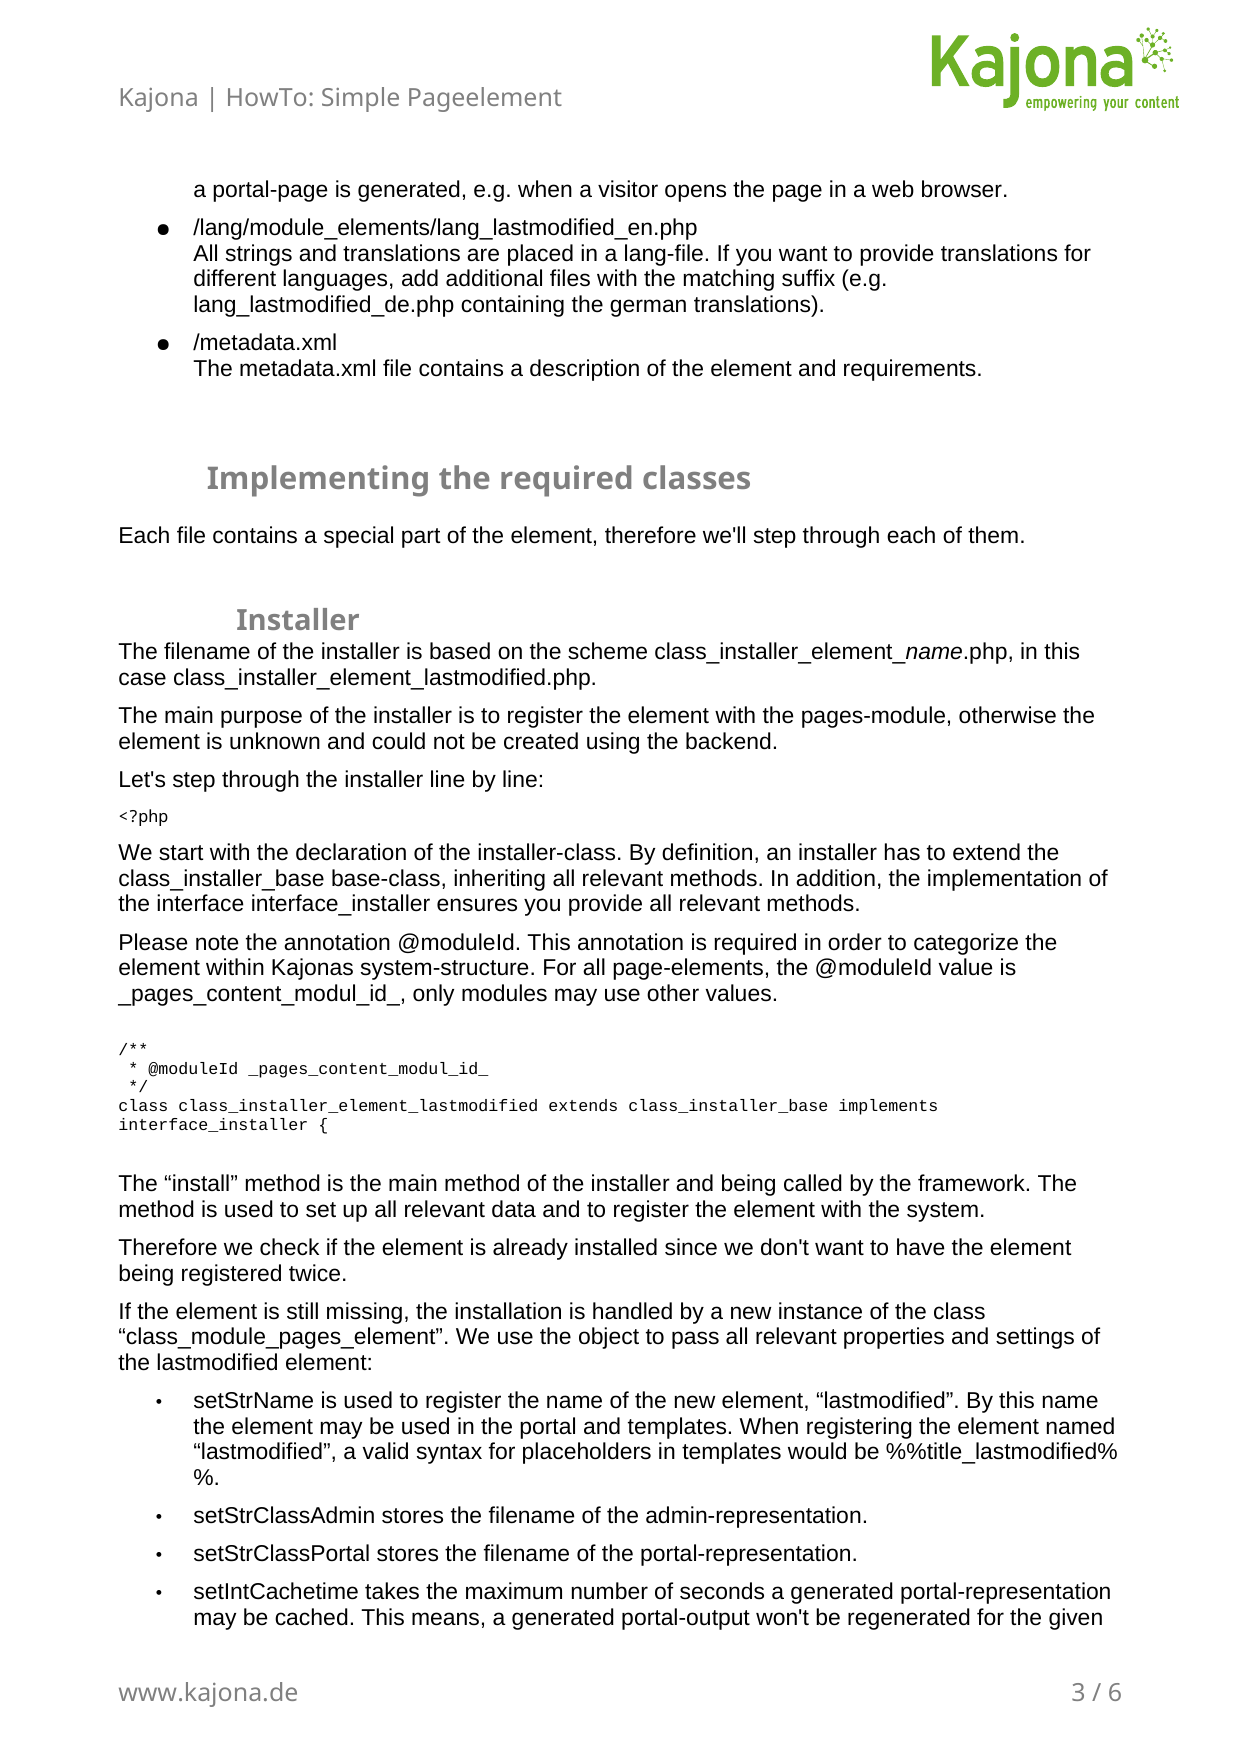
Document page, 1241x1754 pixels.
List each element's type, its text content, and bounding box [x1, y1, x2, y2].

list setStrName is used to register the name of the new element, “lastmodified”. By this name the element may be used in the portal and templates. When registering the element named “lastmodified”, a valid syntax for placeholders in templates would be %%title_lastmodified%%. [156, 1388, 1122, 1490]
text Let's step through the installer line by line: [118, 767, 1122, 792]
text <?php [118, 805, 1122, 827]
list setStrClassPortal stores the filename of the portal-representation. [156, 1541, 1122, 1566]
text The main purpose of the installer is to register the element with the pages-module, otherwise the element is unknown and could not be created using the backend. [118, 703, 1122, 754]
text /** * @moduleId _pages_content_modul_id_ */ class class_installer_element_lastmodified extends class_installer_base implements interface_installer { [118, 1019, 1122, 1158]
text Please note the annotation @moduleId. This annotation is required in order to categorize the element within Kajonas system-structure. For all page-elements, the @moduleId value is _pages_content_modul_id_, only modules may use other values. [118, 929, 1122, 1006]
list setIntCachetime takes the maximum number of seconds a generated portal-representation may be cached. This means, a generated portal-output won't be regenerated for the given [156, 1579, 1122, 1630]
list setStrClassAdmin stores the filename of the admin-representation. [156, 1503, 1122, 1528]
subtitle Installer [118, 599, 1122, 639]
text If the element is still missing, the installation is handled by a new instance of the class “class_module_pages_element”. We use the object to pass all relevant properties and settings of the lastmodified element: [118, 1298, 1122, 1375]
list /lang/module_elements/lang_lastmodified_en.php All strings and translations are placed in a lang-file. If you want to provide translations for different languages, add additional files with the matching suffix (e.g. lang_lastmodified_de.php containing the german translations). [156, 215, 1122, 317]
subtitle Implementing the required classes [118, 456, 1122, 499]
list /metadata.xml The metadata.xml file contains a description of the element and requirements. [156, 330, 1122, 381]
text We start with the declaration of the installer-class. By definition, an installer has to extend the class_installer_base base-class, inheriting all relevant methods. In addition, the implementation of the interface interface_installer ensures you provide all relevant methods. [118, 840, 1122, 917]
text The filename of the installer is based on the scheme class_installer_element_name.php, in this case class_installer_element_lastmodified.php. [118, 639, 1122, 690]
text Therefore we check if the element is already installed since we don't want to have the element being registered twice. [118, 1234, 1122, 1286]
list a portal-page is generated, e.g. when a visitor opens the page in a web browser. [156, 177, 1122, 202]
text The “install” method is the main method of the installer and being called by the framework. The method is used to set up all relevant data and to register the element with the system. [118, 1171, 1122, 1222]
text Each file contains a special part of the element, therefore we'll step through each of them. [118, 523, 1122, 549]
